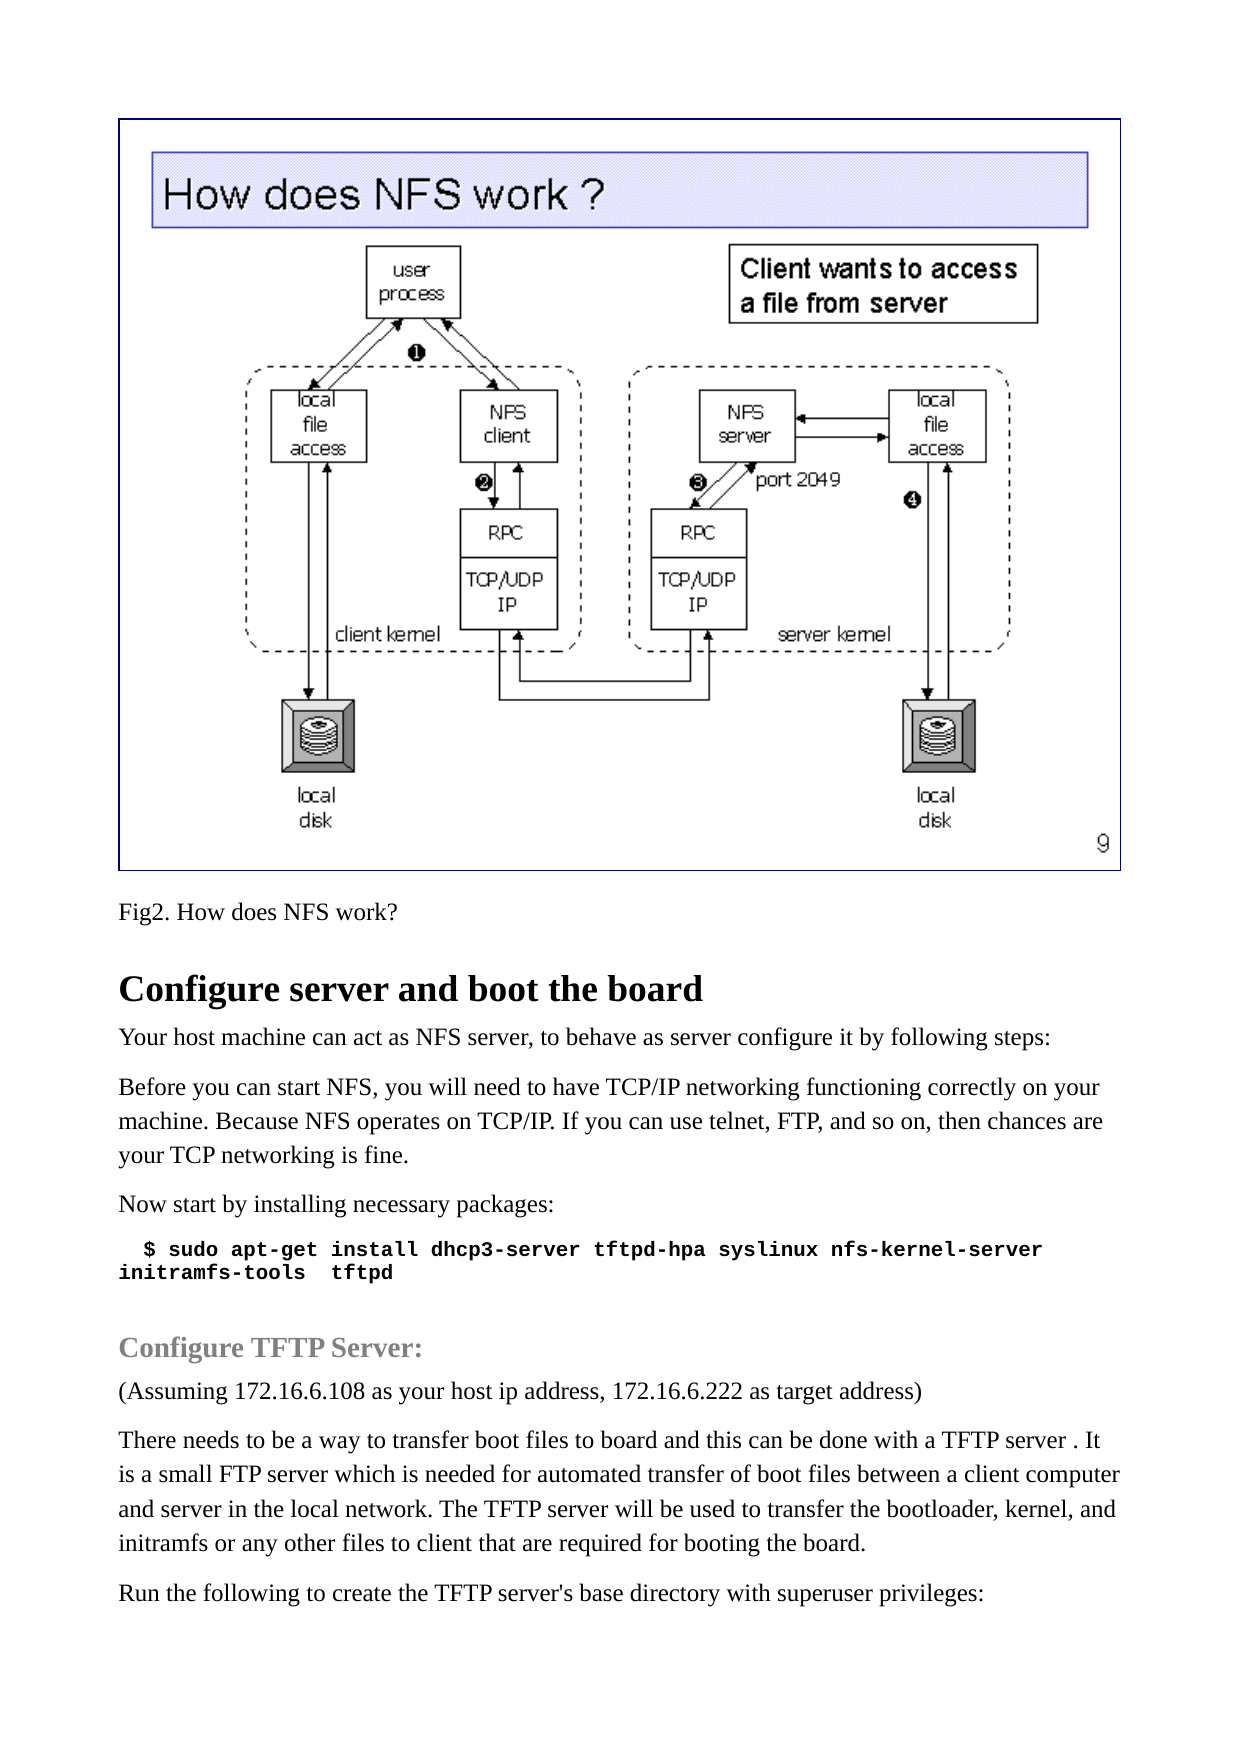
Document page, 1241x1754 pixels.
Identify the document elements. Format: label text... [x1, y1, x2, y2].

text Run the following to create the TFTP server's base directory with superuser privileges: [118, 1578, 1122, 1606]
picture [120, 120, 1120, 870]
text (Assuming 172.16.6.108 as your host ip address, 172.16.6.222 as target address) [118, 1376, 1122, 1405]
text Your host machine can act as NFS server, to behave as server configure it by following steps: [118, 1022, 1122, 1051]
subtitle Configure server and boot the board [118, 967, 1122, 1010]
text There needs to be a way to transfer boot files to board and this can be done with a TFTP server . It is a small FTP server which is needed for automated transfer of boot files between a client computer and server in the local network. The TFTP server will be used to transfer the bootloader, kernel, and initramfs or any other files to client that are required for booting the board. [118, 1425, 1122, 1557]
subtitle Configure TFTP Server: [118, 1330, 1122, 1363]
text Now start by installing necessary packages: [118, 1189, 1122, 1218]
text $ sudo apt-get install dhcp3-server tftpd-hpa syslinux nfs-kernel-server initramfs-tools tftpd [118, 1239, 1122, 1286]
text Before you can start NFS, you will need to have TCP/IP networking functioning correctly on your machine. Because NFS operates on TCP/IP. If you can use telnet, FTP, and so on, then chances are your TCP networking is fine. [118, 1072, 1122, 1169]
text Fig2. How does NFS work? [118, 897, 1122, 926]
